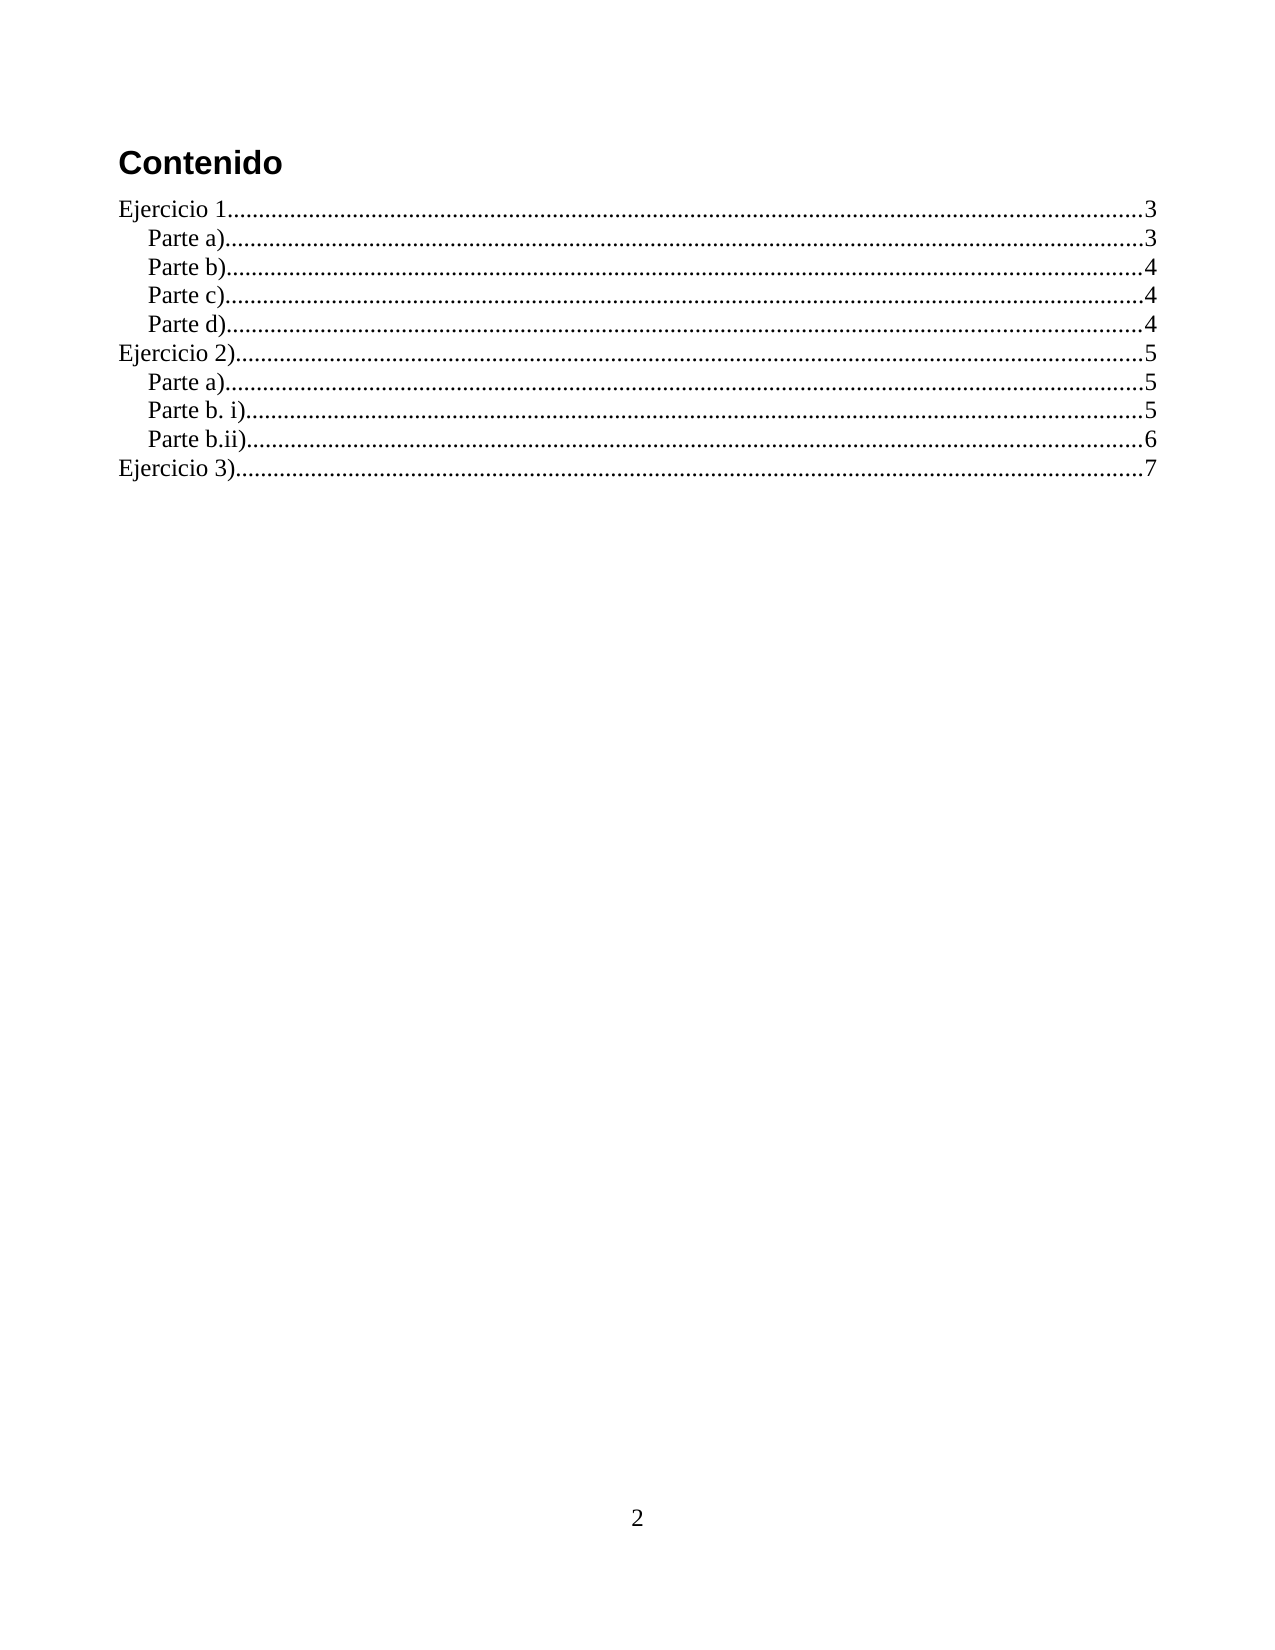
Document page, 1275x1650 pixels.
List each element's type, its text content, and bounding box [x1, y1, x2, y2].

subtitle Contenido [118, 143, 1157, 182]
text Parte a) 5 [148, 367, 1157, 395]
text Ejercicio 2) 5 [118, 338, 1157, 367]
text Ejercicio 3) 7 [118, 453, 1157, 482]
text Parte c) 4 [148, 280, 1157, 309]
text Parte d) 4 [148, 309, 1157, 338]
text Parte b. i) 5 [148, 395, 1157, 424]
text Parte a) 3 [148, 223, 1157, 252]
text Parte b) 4 [148, 252, 1157, 280]
text Ejercicio 1 3 [118, 194, 1157, 223]
text Parte b.ii) 6 [148, 424, 1157, 453]
